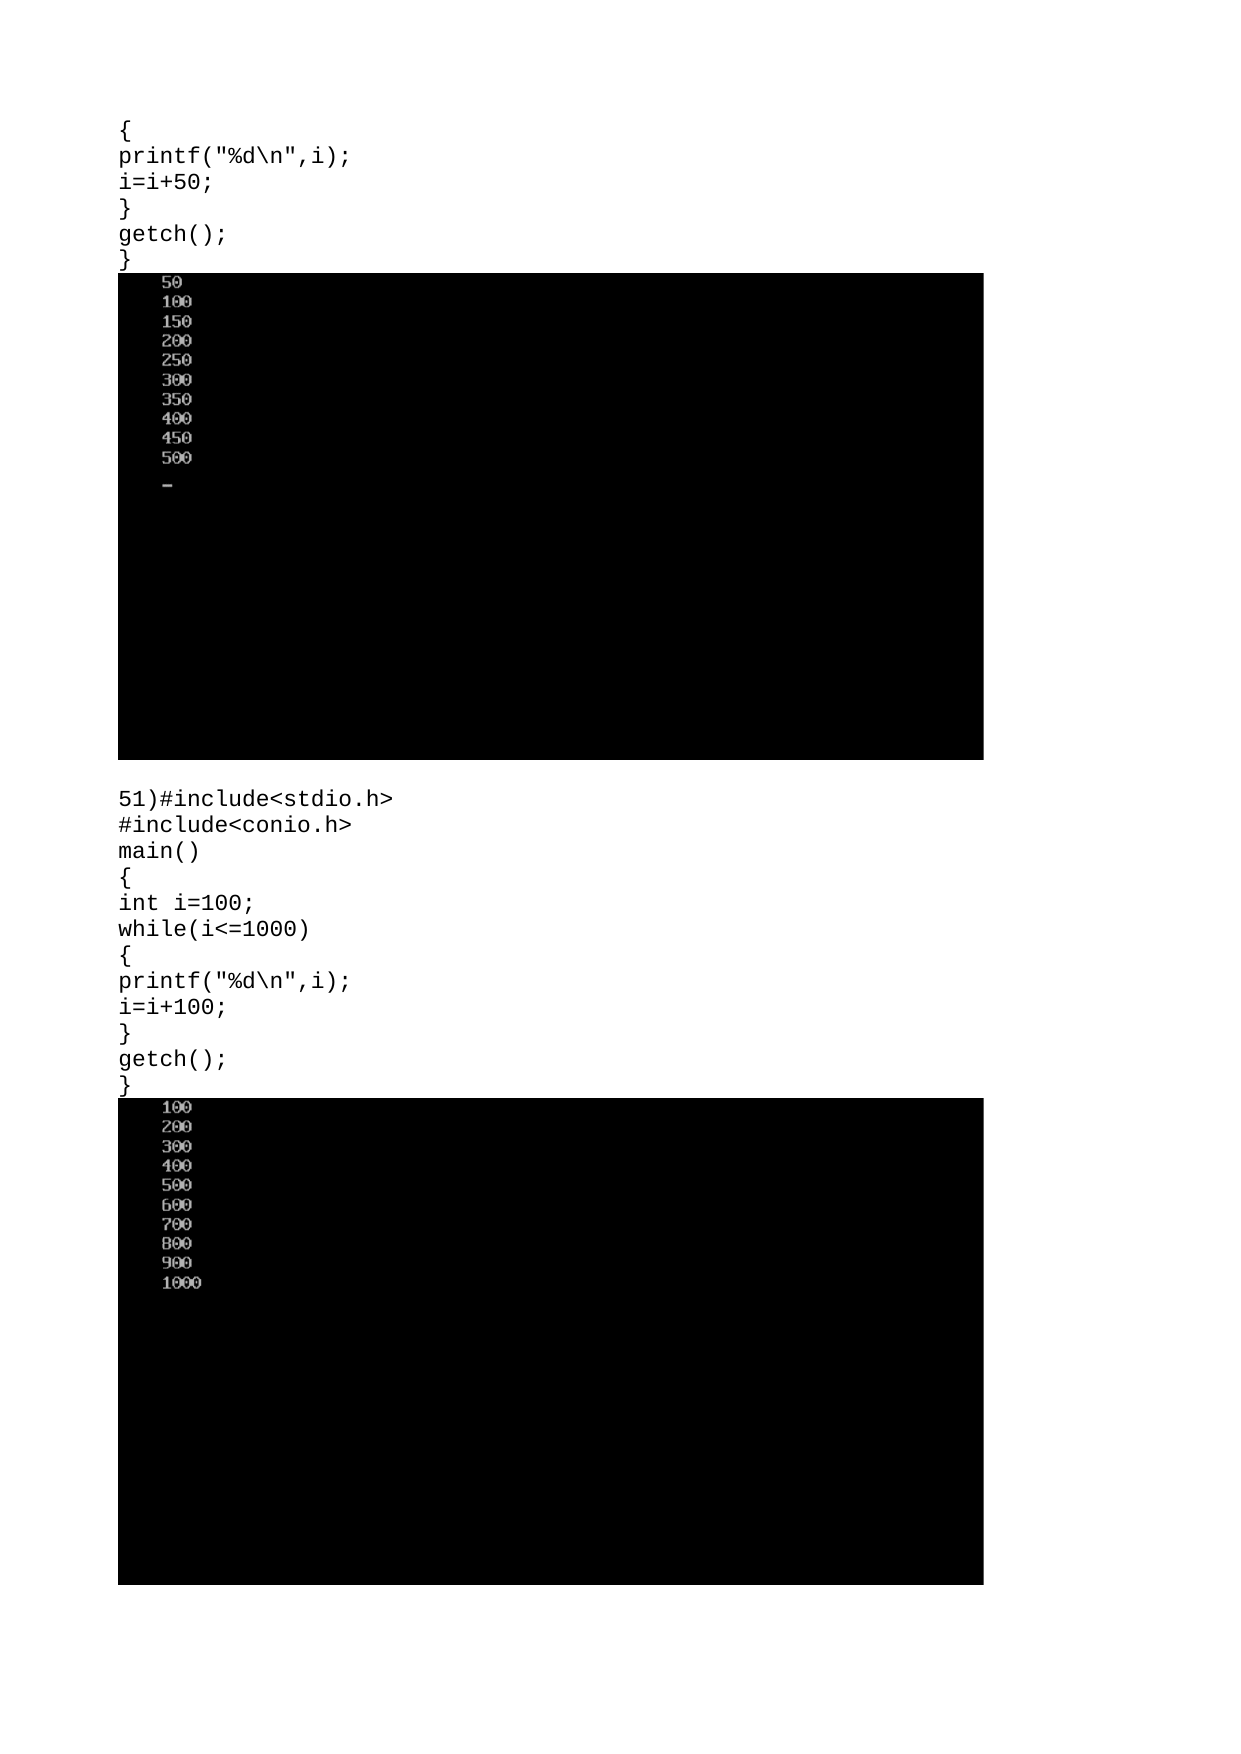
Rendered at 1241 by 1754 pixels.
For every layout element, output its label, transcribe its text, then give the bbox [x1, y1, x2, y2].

text printf("%d\n",i); [118, 144, 1122, 170]
text i=i+50; [118, 170, 1122, 196]
text } [118, 1073, 1122, 1099]
text printf("%d\n",i); [118, 969, 1122, 995]
text getch(); [118, 222, 1122, 248]
text while(i<=1000) [118, 917, 1122, 943]
text } [118, 1021, 1122, 1047]
text { [118, 118, 1122, 144]
text int i=100; [118, 891, 1122, 917]
text } [118, 248, 1122, 274]
text i=i+100; [118, 995, 1122, 1021]
text main() [118, 839, 1122, 866]
text 51)#include<stdio.h> [118, 788, 1122, 814]
text #include<conio.h> [118, 814, 1122, 839]
text { [118, 943, 1122, 969]
text { [118, 866, 1122, 891]
text } [118, 196, 1122, 222]
text getch(); [118, 1047, 1122, 1073]
